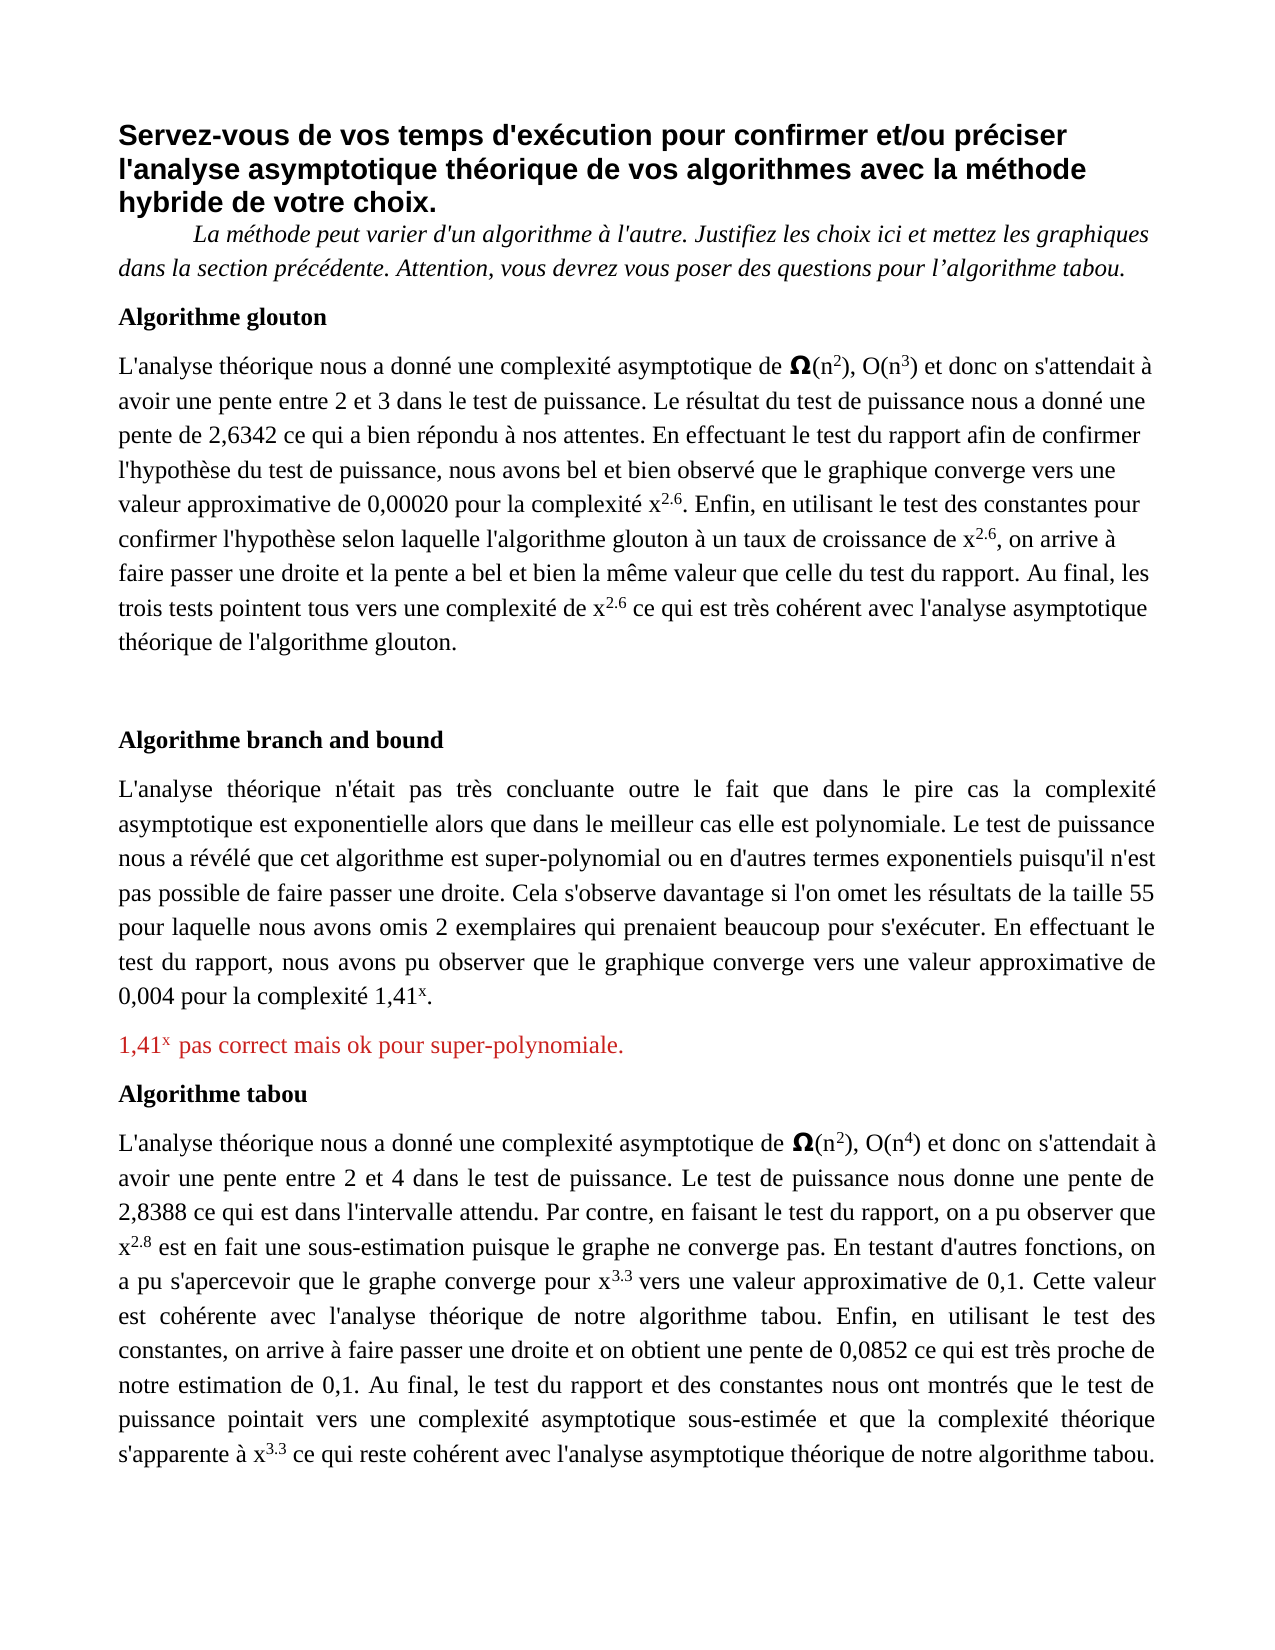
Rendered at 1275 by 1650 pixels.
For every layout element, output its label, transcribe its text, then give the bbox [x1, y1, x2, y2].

text La méthode peut varier d'un algorithme à l'autre. Justifiez les choix ici et mettez les graphiques dans la section précédente. Attention, vous devrez vous poser des questions pour l’algorithme tabou. [118, 219, 1157, 282]
text Algorithme branch and bound [118, 725, 1157, 754]
text Algorithme tabou [118, 1079, 1157, 1108]
text 1,41x pas correct mais ok pour super-polynomiale. [118, 1030, 1157, 1059]
text Algorithme glouton [118, 302, 1157, 331]
text L'analyse théorique nous a donné une complexité asymptotique de 𝝮(n2), O(n4) et donc on s'attendait à avoir une pente entre 2 et 4 dans le test de puissance. Le test de puissance nous donne une pente de 2,8388 ce qui est dans l'intervalle attendu. Par contre, en faisant le test du rapport, on a pu observer que x2.8 est en fait une sous-estimation puisque le graphe ne converge pas. En testant d'autres fonctions, on a pu s'apercevoir que le graphe converge pour x3.3 vers une valeur approximative de 0,1. Cette valeur est cohérente avec l'analyse théorique de notre algorithme tabou. Enfin, en utilisant le test des constantes, on arrive à faire passer une droite et on obtient une pente de 0,0852 ce qui est très proche de notre estimation de 0,1. Au final, le test du rapport et des constantes nous ont montrés que le test de puissance pointait vers une complexité asymptotique sous-estimée et que la complexité théorique s'apparente à x3.3 ce qui reste cohérent avec l'analyse asymptotique théorique de notre algorithme tabou. [118, 1128, 1157, 1467]
text Servez-vous de vos temps d'exécution pour confirmer et/ou préciser l'analyse asymptotique théorique de vos algorithmes avec la méthode hybride de votre choix. [118, 118, 1157, 219]
text L'analyse théorique n'était pas très concluante outre le fait que dans le pire cas la complexité asymptotique est exponentielle alors que dans le meilleur cas elle est polynomiale. Le test de puissance nous a révélé que cet algorithme est super-polynomial ou en d'autres termes exponentiels puisqu'il n'est pas possible de faire passer une droite. Cela s'observe davantage si l'on omet les résultats de la taille 55 pour laquelle nous avons omis 2 exemplaires qui prenaient beaucoup pour s'exécuter. En effectuant le test du rapport, nous avons pu observer que le graphique converge vers une valeur approximative de 0,004 pour la complexité 1,41x. [118, 774, 1157, 1010]
text L'analyse théorique nous a donné une complexité asymptotique de 𝝮(n2), O(n3) et donc on s'attendait à avoir une pente entre 2 et 3 dans le test de puissance. Le résultat du test de puissance nous a donné une pente de 2,6342 ce qui a bien répondu à nos attentes. En effectuant le test du rapport afin de confirmer l'hypothèse du test de puissance, nous avons bel et bien observé que le graphique converge vers une valeur approximative de 0,00020 pour la complexité x2.6. Enfin, en utilisant le test des constantes pour confirmer l'hypothèse selon laquelle l'algorithme glouton à un taux de croissance de x2.6, on arrive à faire passer une droite et la pente a bel et bien la même valeur que celle du test du rapport. Au final, les trois tests pointent tous vers une complexité de x2.6 ce qui est très cohérent avec l'analyse asymptotique théorique de l'algorithme glouton. [118, 351, 1157, 656]
